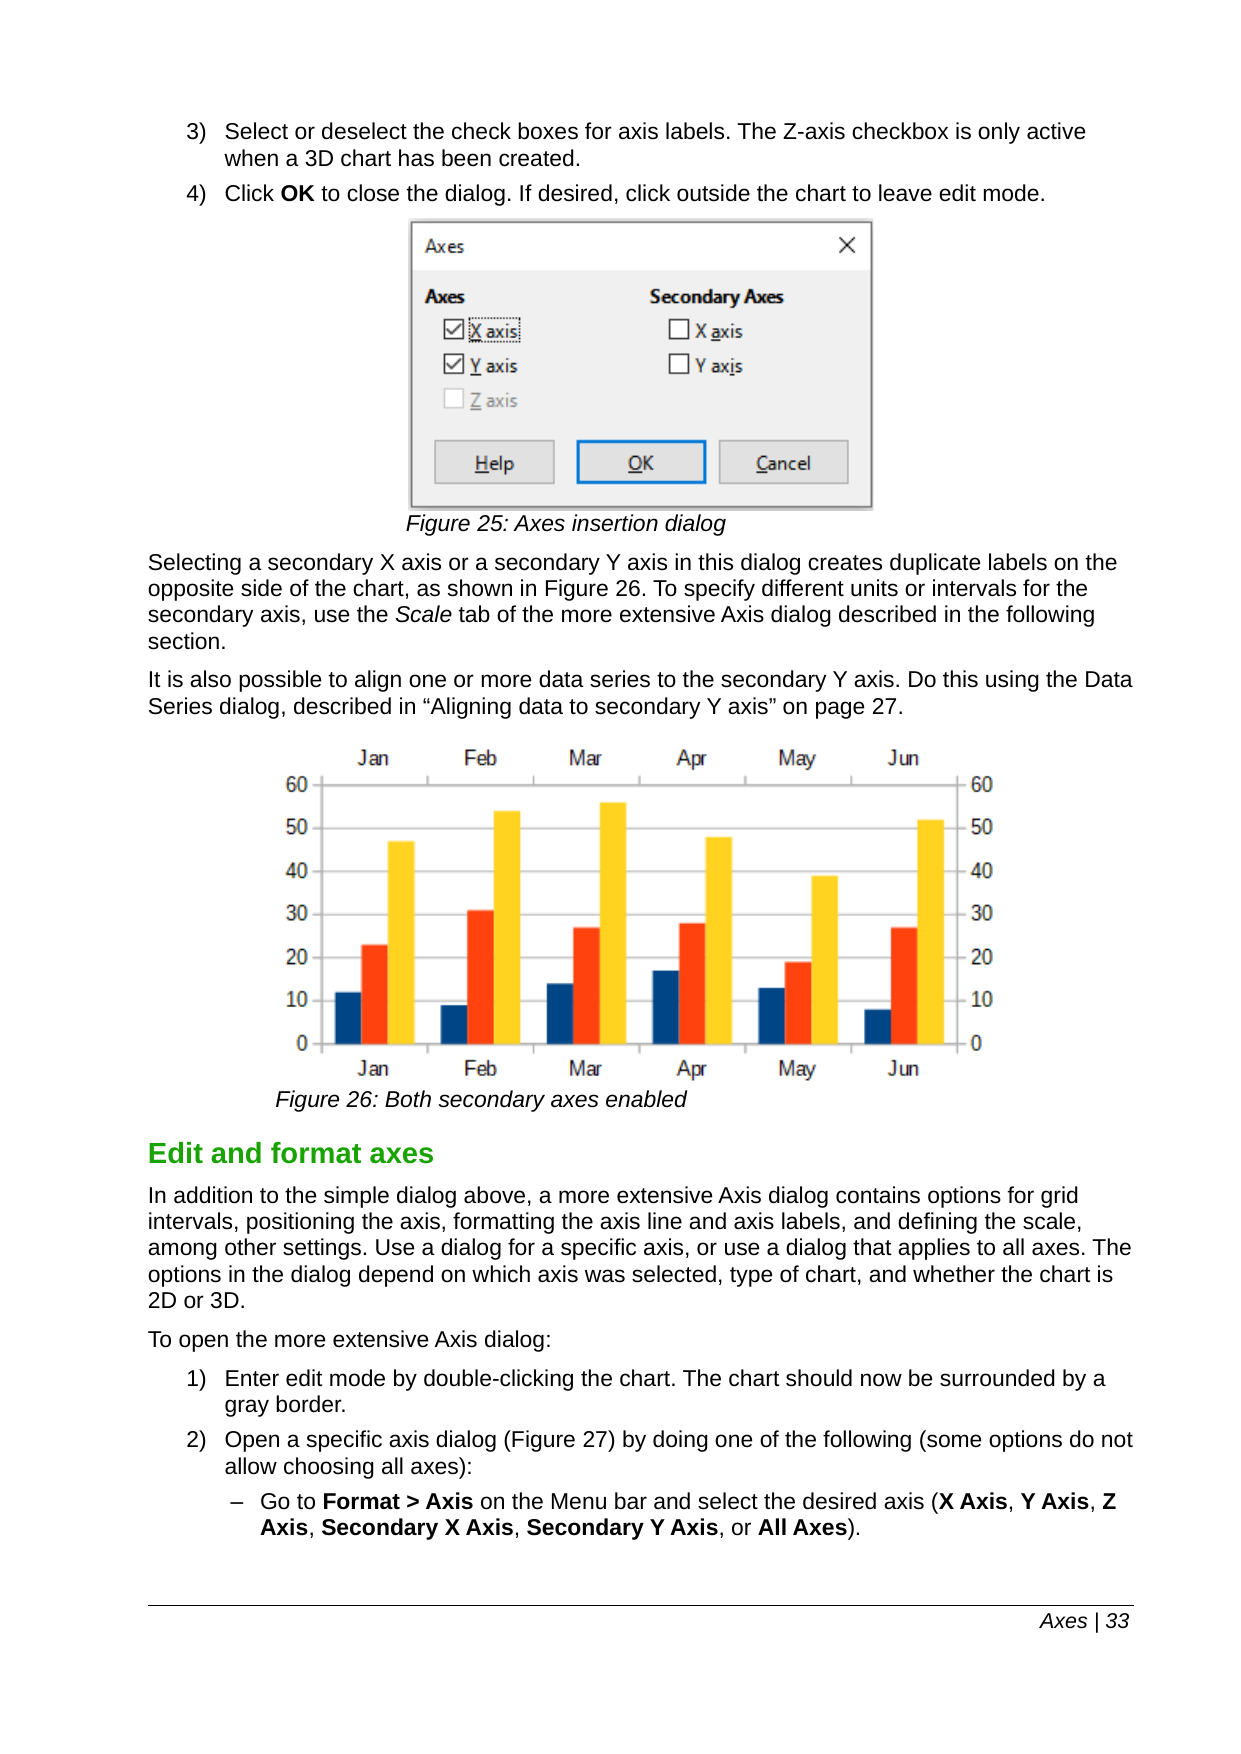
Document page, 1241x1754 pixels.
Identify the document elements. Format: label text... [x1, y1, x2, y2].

text Selecting a secondary X axis or a secondary Y axis in this dialog creates duplicate labels on the opposite side of the chart, as shown in Figure 26. To specify different units or intervals for the secondary axis, use the Scale tab of the more extensive Axis dialog described in the following section. [148, 548, 1134, 654]
list Go to Format > Axis on the Menu bar and select the desired axis (X Axis, Y Axis, Z Axis, Secondary X Axis, Secondary Y Axis, or All Axes). [230, 1488, 1134, 1541]
subtitle Edit and format axes [148, 1136, 1134, 1170]
text Figure 26: Both secondary axes enabled [275, 1087, 1006, 1113]
list Select or deselect the check boxes for axis labels. The Z-axis checkbox is only active when a 3D chart has been created. [207, 118, 1134, 171]
text It is also possible to align one or more data series to the secondary Y axis. Do this using the Data Series dialog, described in “Aligning data to secondary Y axis” on page 27. [148, 666, 1134, 719]
list Click OK to close the dialog. If desired, click outside the chart to leave edit mode. [207, 180, 1134, 206]
list Enter edit mode by double-clicking the chart. The chart should now be surrounded by a gray border. [207, 1365, 1134, 1417]
picture [275, 731, 1007, 1087]
picture [408, 218, 874, 511]
list Open a specific axis dialog (Figure 27) by doing one of the following (some options do not allow choosing all axes): [207, 1426, 1134, 1479]
text To open the more extensive Axis dialog: [148, 1326, 1134, 1352]
text In addition to the simple dialog above, a more extensive Axis dialog contains options for grid intervals, positioning the axis, formatting the axis line and axis labels, and defining the scale, among other settings. Use a dialog for a specific axis, or use a dialog that applies to all axes. The options in the dialog depend on which axis was selected, type of chart, and whether the chart is 2D or 3D. [148, 1182, 1134, 1313]
text Figure 25: Axes insertion dialog [406, 218, 876, 537]
